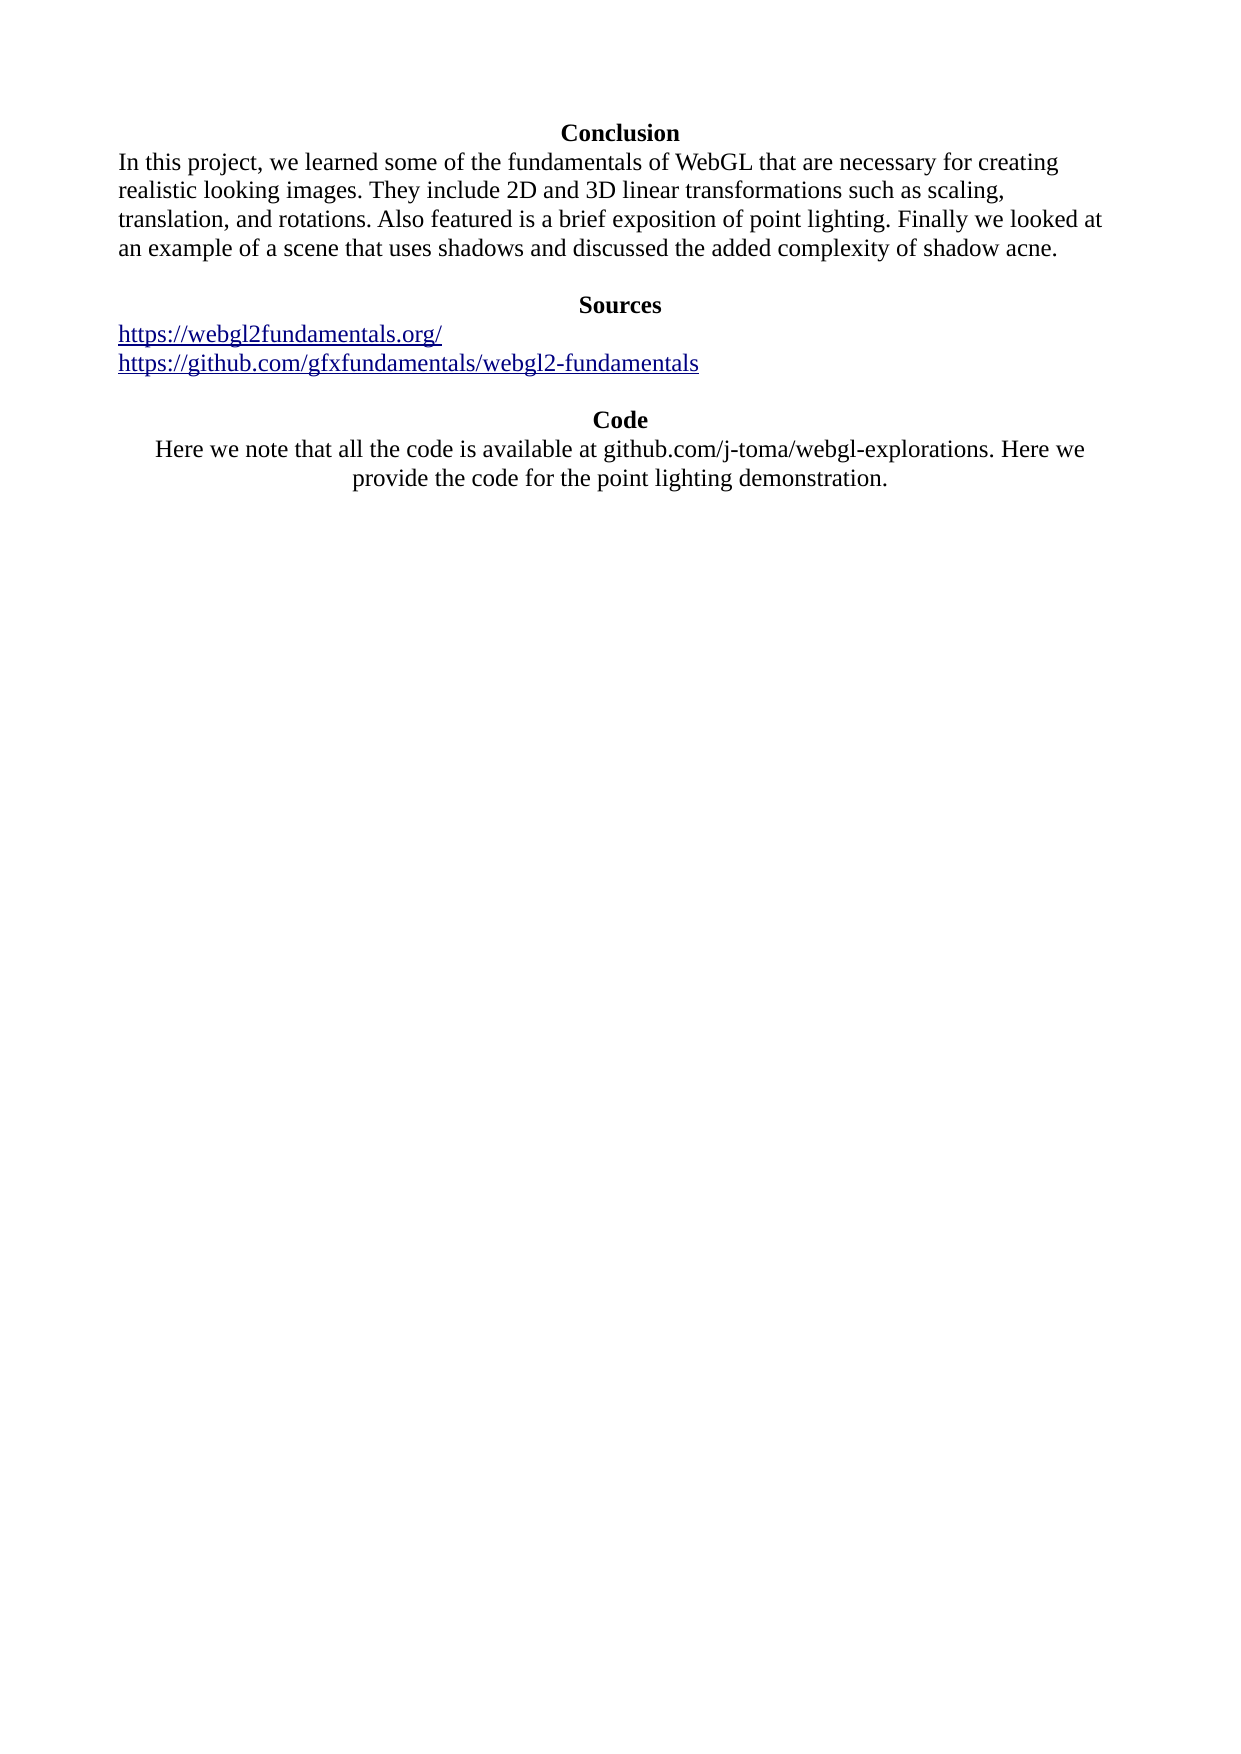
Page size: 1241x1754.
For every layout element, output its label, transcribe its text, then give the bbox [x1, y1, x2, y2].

text Conclusion [118, 118, 1122, 147]
text Sources [118, 291, 1122, 319]
text Here we note that all the code is available at github.com/j-toma/webgl-explorations. Here we provide the code for the point lighting demonstration. [118, 434, 1122, 492]
text https://webgl2fundamentals.org/ [118, 319, 1122, 348]
text https://github.com/gfxfundamentals/webgl2-fundamentals [118, 348, 1122, 377]
text In this project, we learned some of the fundamentals of WebGL that are necessary for creating realistic looking images. They include 2D and 3D linear transformations such as scaling, translation, and rotations. Also featured is a brief exposition of point lighting. Finally we looked at an example of a scene that uses shadows and discussed the added complexity of shadow acne. [118, 147, 1122, 262]
text Code [118, 406, 1122, 434]
